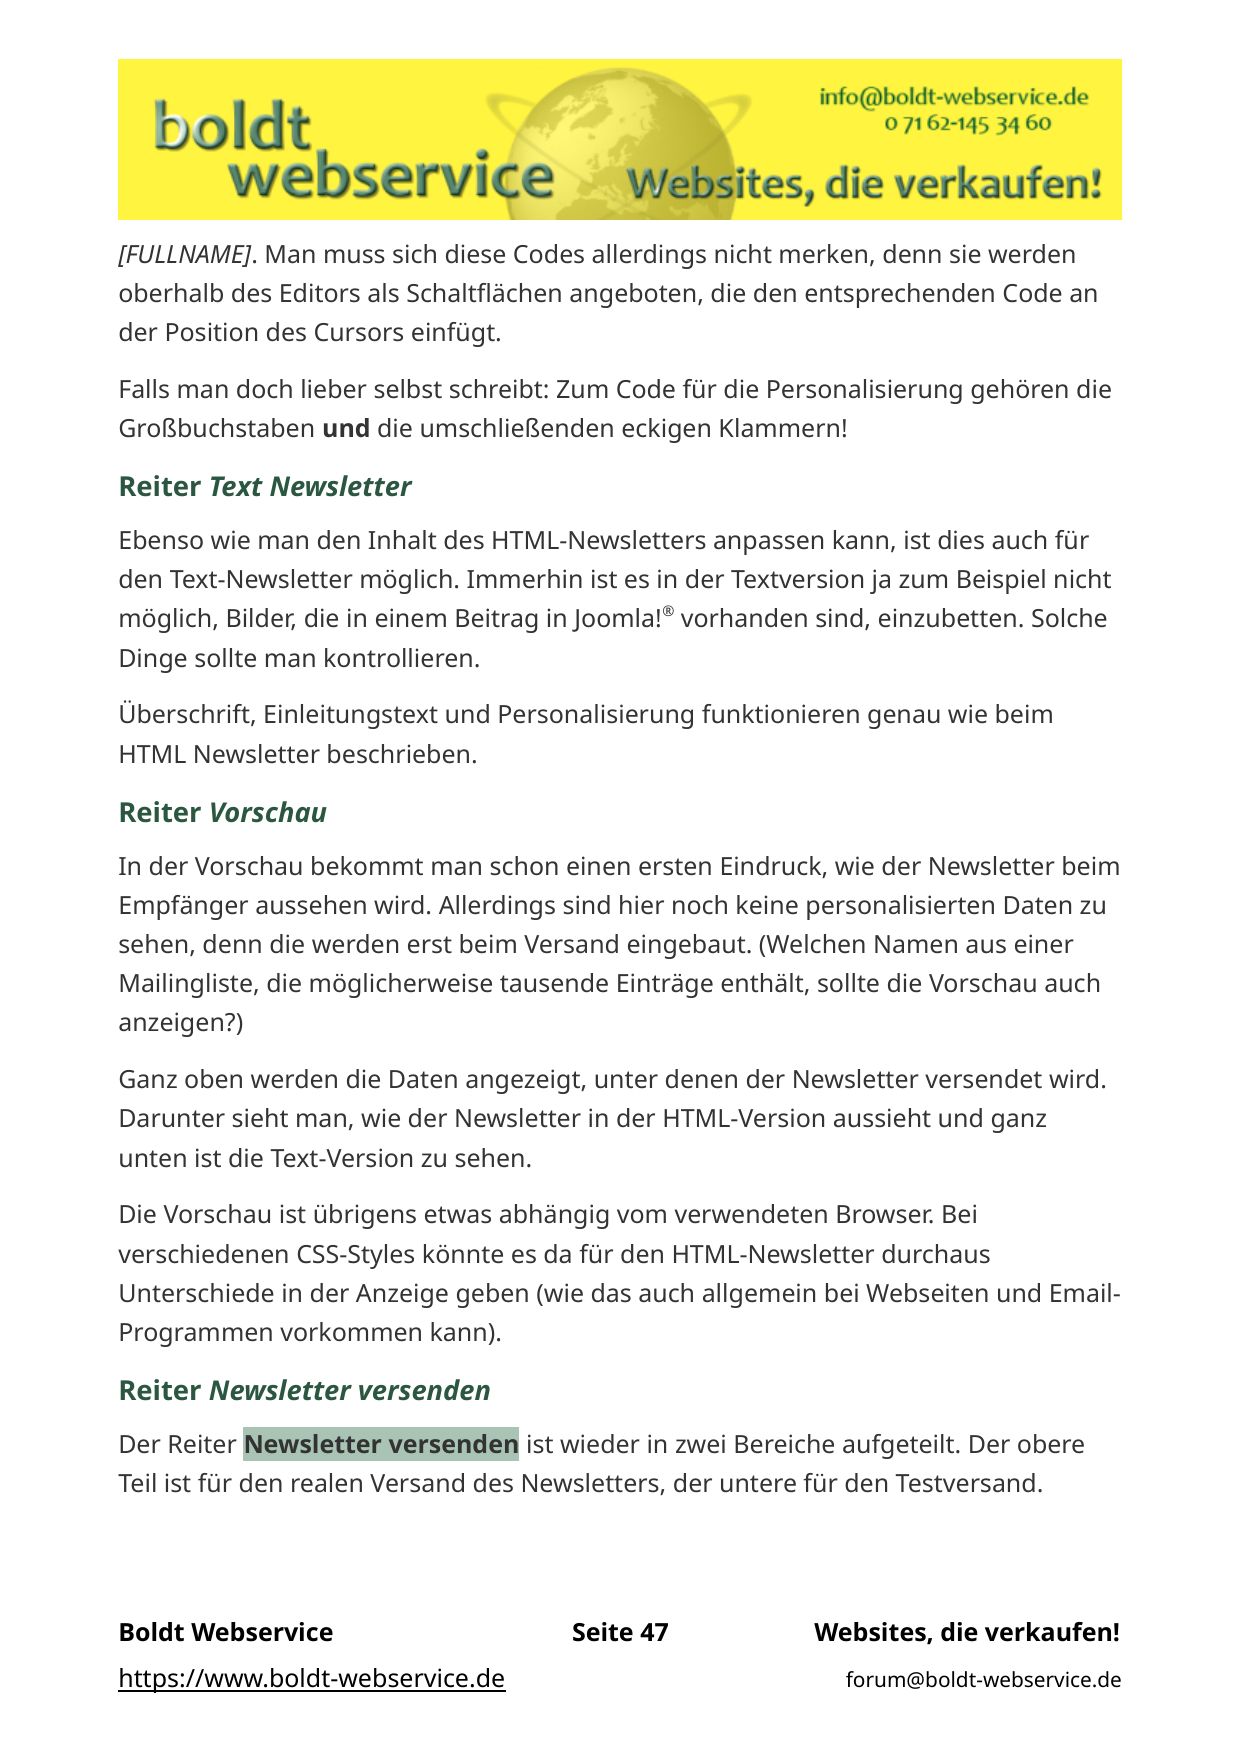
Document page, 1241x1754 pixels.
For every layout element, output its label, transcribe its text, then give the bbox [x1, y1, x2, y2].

subtitle Reiter Vorschau [118, 793, 1122, 831]
text Die Vorschau ist übrigens etwas abhängig vom verwendeten Browser. Bei verschiedenen CSS-Styles könnte es da für den HTML-Newsletter durchaus Unterschiede in der Anzeige geben (wie das auch allgemein bei Webseiten und Email-Programmen vorkommen kann). [118, 1197, 1122, 1349]
subtitle Reiter Text Newsletter [118, 467, 1122, 505]
text Überschrift, Einleitungstext und Personalisierung funktionieren genau wie beim HTML Newsletter beschrieben. [118, 697, 1122, 770]
text [FULLNAME]. Man muss sich diese Codes allerdings nicht merken, denn sie werden oberhalb des Editors als Schaltflächen angeboten, die den entsprechenden Code an der Position des Cursors einfügt. [118, 236, 1122, 349]
text Ganz oben werden die Daten angezeigt, unter denen der Newsletter versendet wird. Darunter sieht man, wie der Newsletter in der HTML-Version aussieht und ganz unten ist die Text-Version zu sehen. [118, 1062, 1122, 1174]
subtitle Reiter Newsletter versenden [118, 1371, 1122, 1409]
text In der Vorschau bekommt man schon einen ersten Eindruck, wie der Newsletter beim Empfänger aussehen wird. Allerdings sind hier noch keine personalisierten Daten zu sehen, denn die werden erst beim Versand eingebaut. (Welchen Namen aus einer Mailingliste, die möglicherweise tausende Einträge enthält, sollte die Vorschau auch anzeigen?) [118, 848, 1122, 1039]
text Der Reiter Newsletter versenden ist wieder in zwei Bereiche aufgeteilt. Der obere Teil ist für den realen Versand des Newsletters, der untere für den Testversand. [118, 1427, 1122, 1500]
text Ebenso wie man den Inhalt des HTML-Newsletters anpassen kann, ist dies auch für den Text-Newsletter möglich. Immerhin ist es in der Textversion ja zum Beispiel nicht möglich, Bilder, die in einem Beitrag in Joomla!® vorhanden sind, einzubetten. Solche Dinge sollte man kontrollieren. [118, 523, 1122, 674]
text Falls man doch lieber selbst schreibt: Zum Code für die Personalisierung gehören die Großbuchstaben und die umschließenden eckigen Klammern! [118, 371, 1122, 445]
picture [118, 59, 1123, 220]
